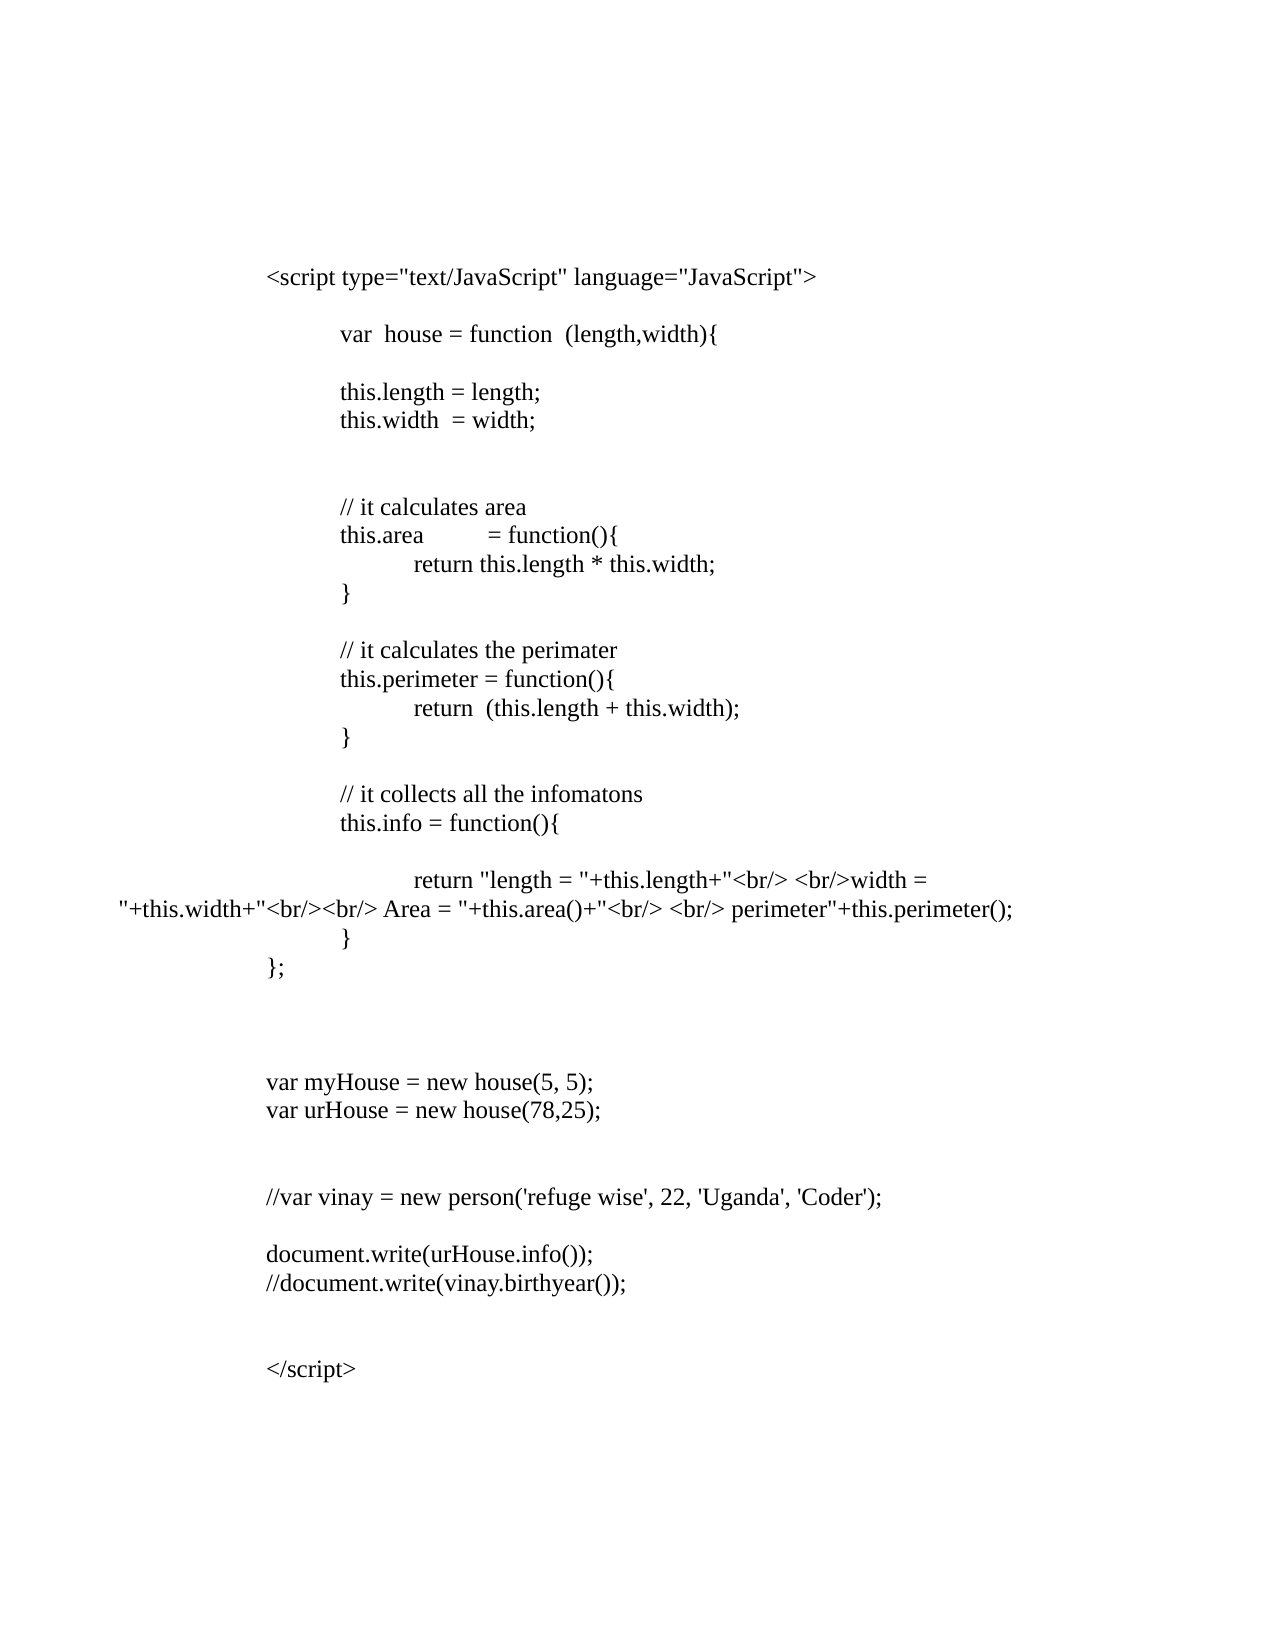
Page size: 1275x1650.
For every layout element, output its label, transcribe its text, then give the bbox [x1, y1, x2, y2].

text var urHouse = new house(78,25); [118, 1096, 1157, 1124]
text </script> [118, 1354, 1157, 1383]
text return this.length * this.width; [118, 549, 1157, 578]
text } [118, 578, 1157, 607]
text this.length = length; [118, 377, 1157, 406]
text this.info = function(){ [118, 808, 1157, 837]
text <script type="text/JavaScript" language="JavaScript"> [118, 262, 1157, 291]
text return "length = "+this.length+"<br/> <br/>width = "+this.width+"<br/><br/> Area = "+this.area()+"<br/> <br/> perimeter"+this.perimeter(); [118, 866, 1157, 923]
text var house = function (length,width){ [118, 319, 1157, 348]
text // it collects all the infomatons [118, 779, 1157, 808]
text document.write(urHouse.info()); [118, 1239, 1157, 1268]
text // it calculates the perimater [118, 636, 1157, 664]
text return (this.length + this.width); [118, 693, 1157, 722]
text } [118, 923, 1157, 952]
text }; [118, 952, 1157, 981]
text // it calculates area [118, 492, 1157, 521]
text } [118, 722, 1157, 751]
text var myHouse = new house(5, 5); [118, 1067, 1157, 1096]
text this.area = function(){ [118, 521, 1157, 549]
text this.perimeter = function(){ [118, 664, 1157, 693]
text this.width = width; [118, 406, 1157, 434]
text //document.write(vinay.birthyear()); [118, 1268, 1157, 1297]
text //var vinay = new person('refuge wise', 22, 'Uganda', 'Coder'); [118, 1182, 1157, 1211]
